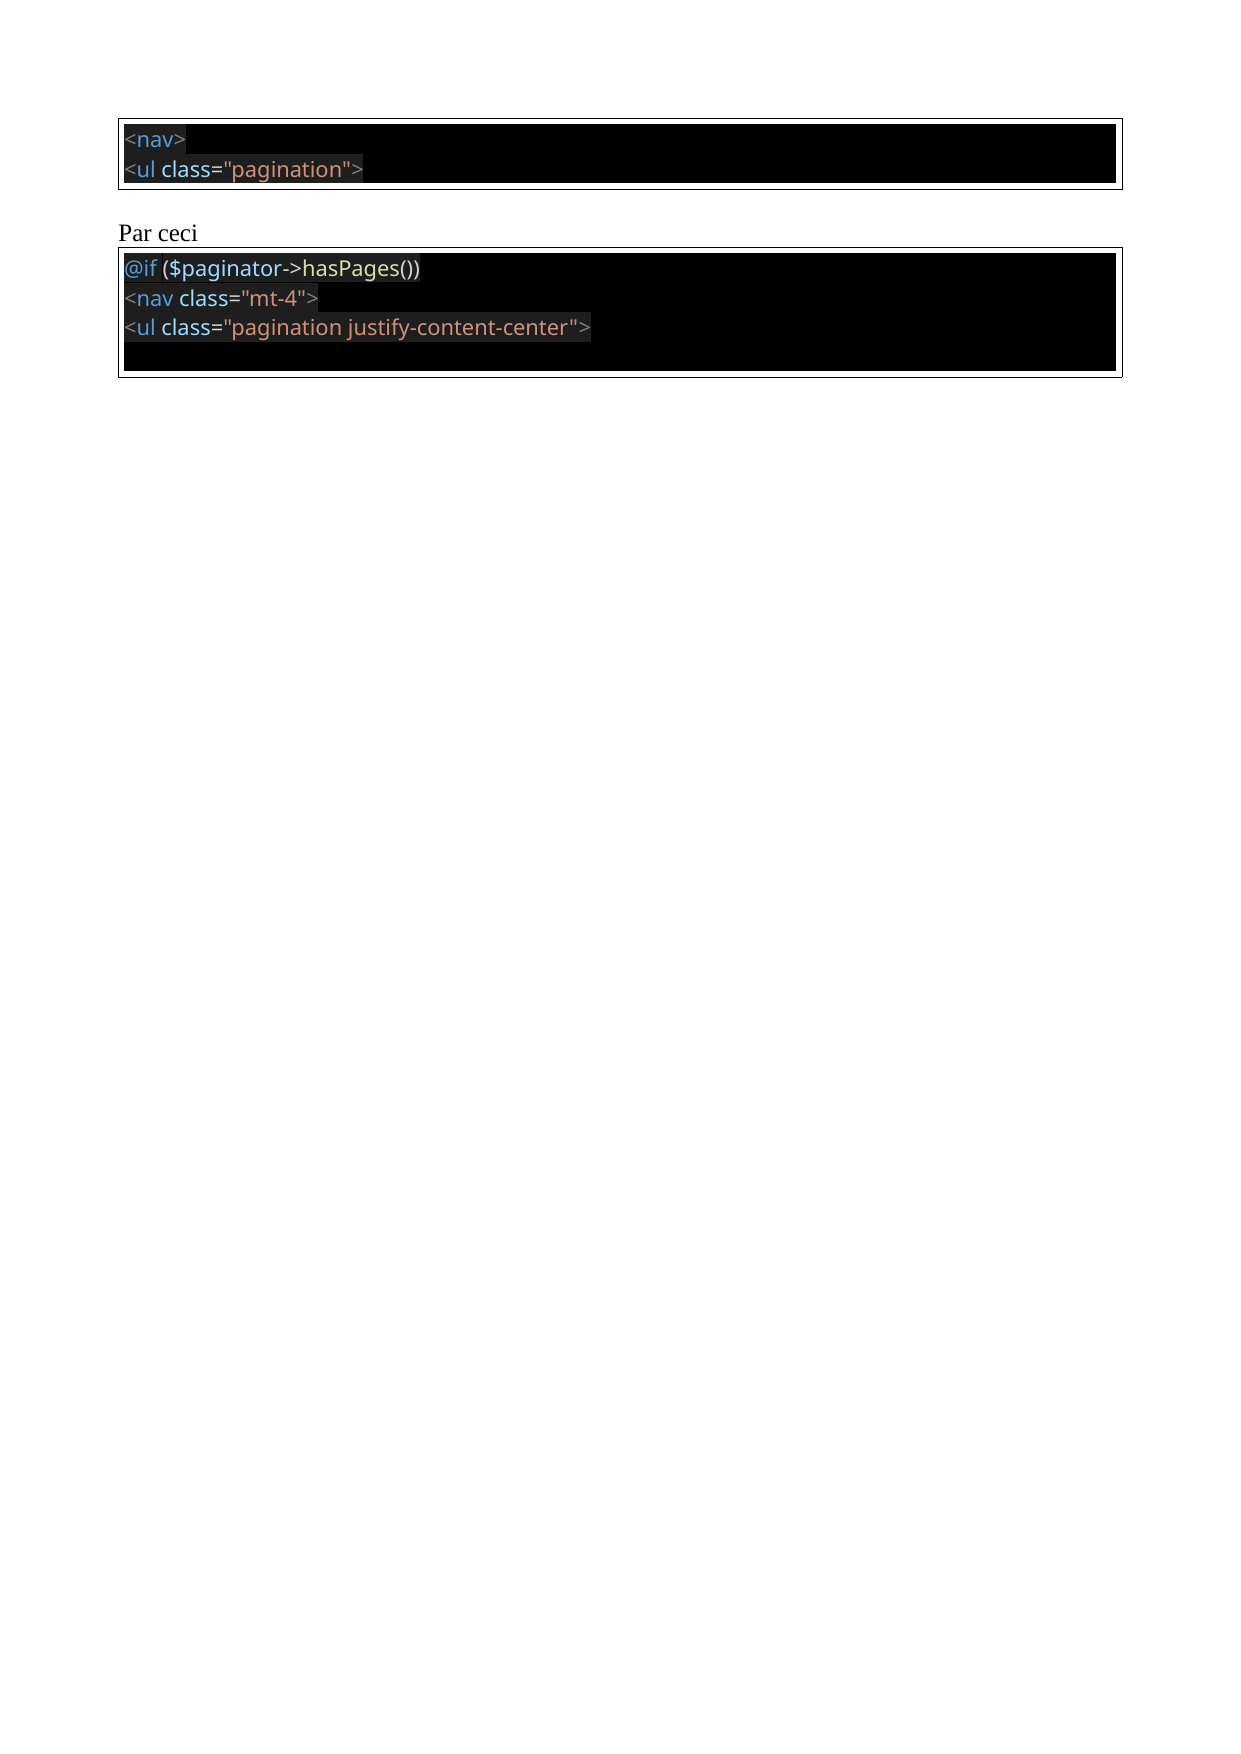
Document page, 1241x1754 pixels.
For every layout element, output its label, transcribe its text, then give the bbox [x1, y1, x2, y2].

text Par ceci [118, 218, 1122, 247]
table_header @if ($paginator->hasPages()) <nav class="mt-4"> <ul class="pagination justify-content-center"> [119, 248, 1122, 377]
table_header <nav> <ul class="pagination"> [119, 119, 1122, 189]
